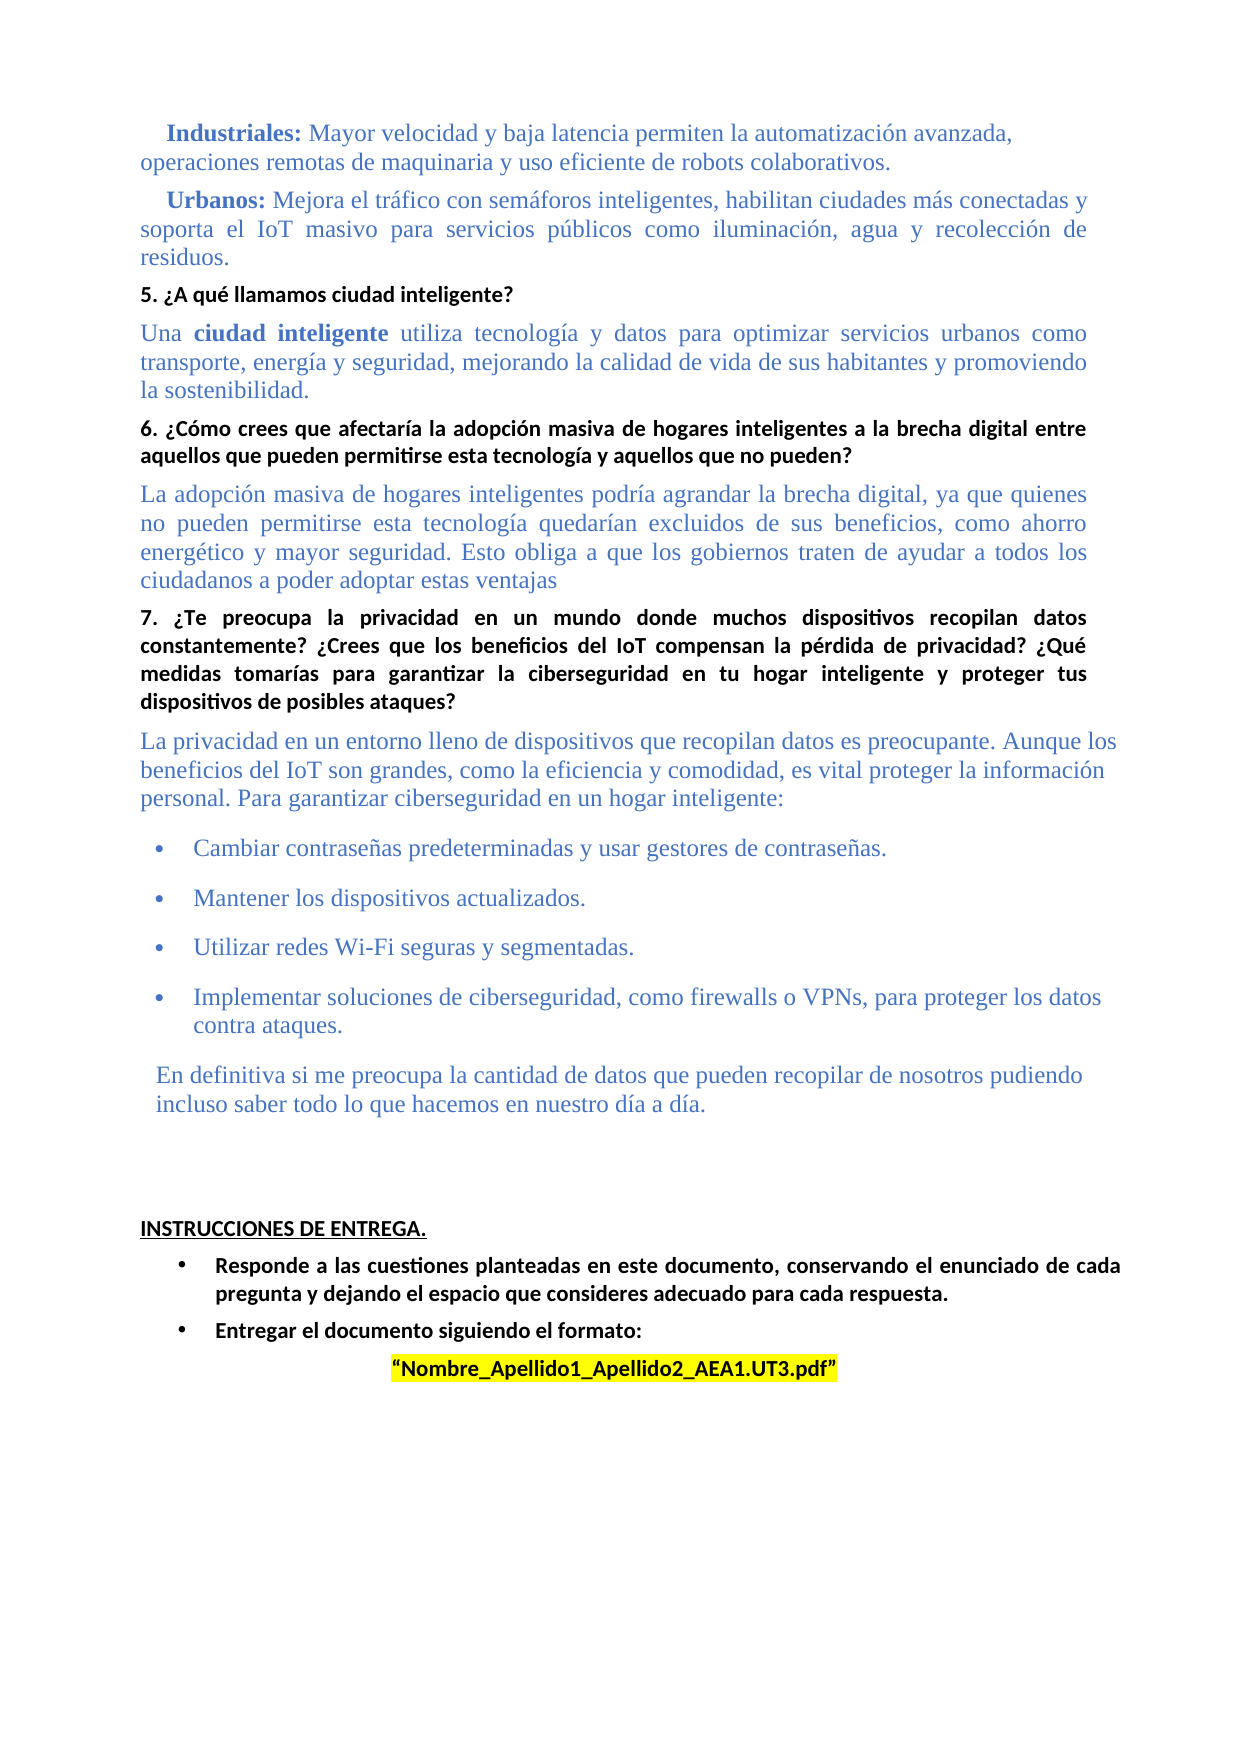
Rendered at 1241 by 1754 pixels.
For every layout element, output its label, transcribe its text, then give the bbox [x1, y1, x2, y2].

list Implementar soluciones de ciberseguridad, como firewalls o VPNs, para proteger los datos contra ataques. [156, 982, 1122, 1039]
text “Nombre_Apellido1_Apellido2_AEA1.UT3.pdf” [140, 1354, 1088, 1382]
list Cambiar contraseñas predeterminadas y usar gestores de contraseñas. [156, 833, 1122, 862]
text 6. ¿Cómo crees que afectaría la adopción masiva de hogares inteligentes a la brecha digital entre aquellos que pueden permitirse esta tecnología y aquellos que no pueden? [140, 414, 1088, 470]
text  Industriales: Mayor velocidad y baja latencia permiten la automatización avanzada, operaciones remotas de maquinaria y uso eficiente de robots colaborativos. [140, 118, 1122, 176]
list Mantener los dispositivos actualizados. [156, 883, 1122, 911]
list Responde a las cuestiones planteadas en este documento, conservando el enunciado de cada pregunta y dejando el espacio que consideres adecuado para cada respuesta. [178, 1251, 1122, 1307]
list Entregar el documento siguiendo el formato: [178, 1316, 1122, 1344]
text 7. ¿Te preocupa la privacidad en un mundo donde muchos dispositivos recopilan datos constantemente? ¿Crees que los beneficios del IoT compensan la pérdida de privacidad? ¿Qué medidas tomarías para garantizar la ciberseguridad en tu hogar inteligente y proteger tus dispositivos de posibles ataques? [140, 603, 1088, 716]
text En definitiva si me preocupa la cantidad de datos que pueden recopilar de nosotros pudiendo incluso saber todo lo que hacemos en nuestro día a día. [156, 1060, 1122, 1118]
text La privacidad en un entorno lleno de dispositivos que recopilan datos es preocupante. Aunque los beneficios del IoT son grandes, como la eficiencia y comodidad, es vital proteger la información personal. Para garantizar ciberseguridad en un hogar inteligente: [140, 726, 1122, 812]
text La adopción masiva de hogares inteligentes podría agrandar la brecha digital, ya que quienes no pueden permitirse esta tecnología quedarían excluidos de sus beneficios, como ahorro energético y mayor seguridad. Esto obliga a que los gobiernos traten de ayudar a todos los ciudadanos a poder adoptar estas ventajas [140, 479, 1088, 594]
text 5. ¿A qué llamamos ciudad inteligente? [140, 281, 1088, 309]
list Utilizar redes Wi-Fi seguras y segmentadas. [156, 932, 1122, 961]
text Una ciudad inteligente utiliza tecnología y datos para optimizar servicios urbanos como transporte, energía y seguridad, mejorando la calidad de vida de sus habitantes y promoviendo la sostenibilidad. [140, 318, 1088, 404]
text  Urbanos: Mejora el tráfico con semáforos inteligentes, habilitan ciudades más conectadas y soporta el IoT masivo para servicios públicos como iluminación, agua y recolección de residuos. [140, 185, 1088, 271]
text INSTRUCCIONES DE ENTREGA. [140, 1214, 1088, 1242]
